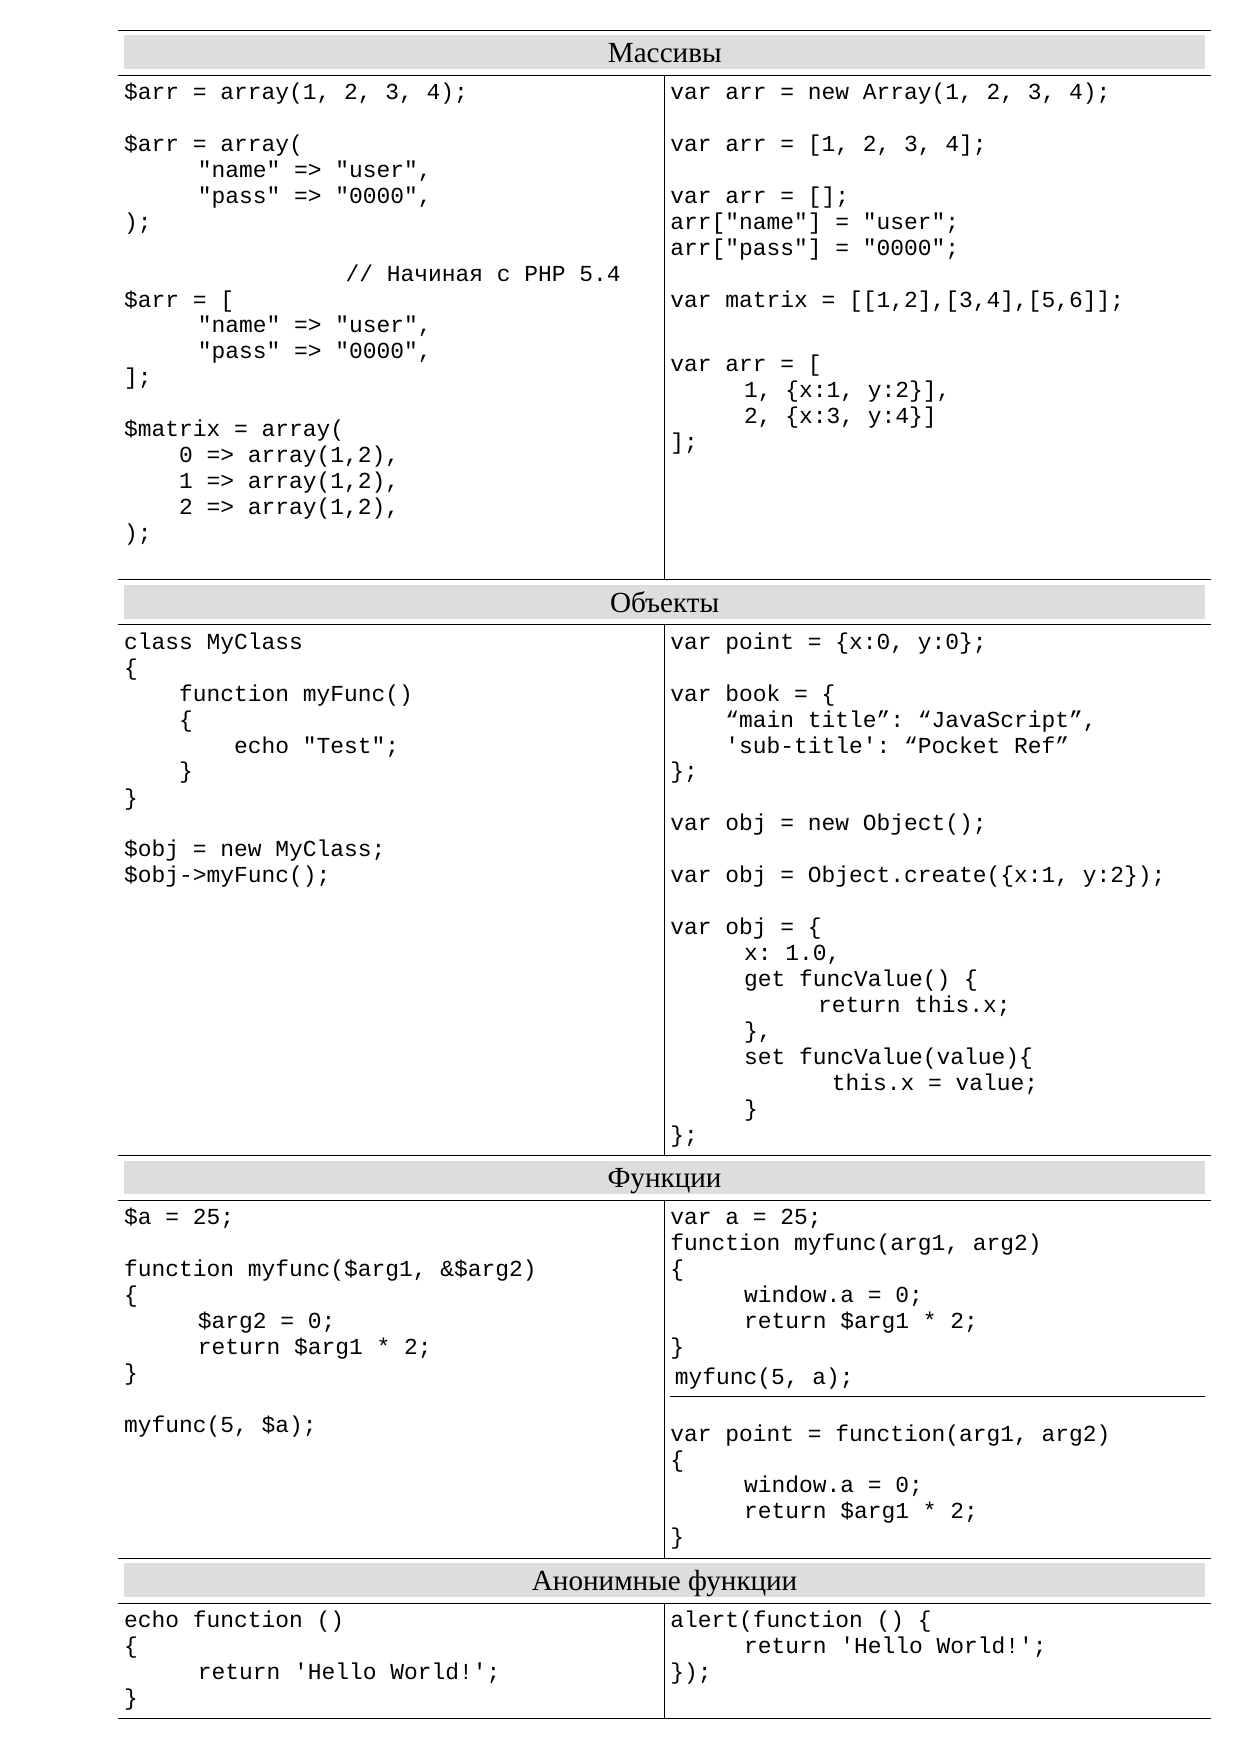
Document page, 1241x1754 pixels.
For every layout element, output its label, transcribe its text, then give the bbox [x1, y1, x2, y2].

table_cell var point = {x:0, y:0}; var book = { “main title”: “JavaScript”, 'sub-title': “Pocket Ref” }; var obj = new Object(); var obj = Object.create({x:1, y:2}); var obj = { x: 1.0, get funcValue() { return this.x; }, set funcValue(value){ this.x = value; } }; [665, 625, 1211, 1155]
table_cell Объекты [118, 580, 1211, 624]
table_cell var a = 25; function myfunc(arg1, arg2) { window.a = 0; return $arg1 * 2; } myfunc(5, a); var point = function(arg1, arg2) { window.a = 0; return $arg1 * 2; } [665, 1201, 1211, 1557]
table_cell Массивы [118, 31, 1211, 74]
table_cell Функции [118, 1156, 1211, 1200]
table_cell class MyClass { function myFunc() { echo "Test"; } } $obj = new MyClass; $obj->myFunc(); [118, 625, 664, 1155]
table_cell alert(function () { return 'Hello World!'; }); [665, 1604, 1211, 1718]
table_cell echo function () { return 'Hello World!'; } [118, 1604, 664, 1718]
table_cell $a = 25; function myfunc($arg1, &$arg2) { $arg2 = 0; return $arg1 * 2; } myfunc(5, $a); [118, 1201, 664, 1557]
table_cell $arr = array(1, 2, 3, 4); $arr = array( "name" => "user", "pass" => "0000", ); // Начиная с PHP 5.4 $arr = [ "name" => "user", "pass" => "0000", ]; $matrix = array( 0 => array(1,2), 1 => array(1,2), 2 => array(1,2), ); [118, 76, 664, 579]
table_cell var arr = new Array(1, 2, 3, 4); var arr = [1, 2, 3, 4]; var arr = []; arr["name"] = "user"; arr["pass"] = "0000"; var matrix = [[1,2],[3,4],[5,6]]; var arr = [ 1, {x:1, y:2}], 2, {x:3, y:4}] ]; [665, 76, 1211, 579]
table_cell Анонимные функции [118, 1559, 1211, 1602]
